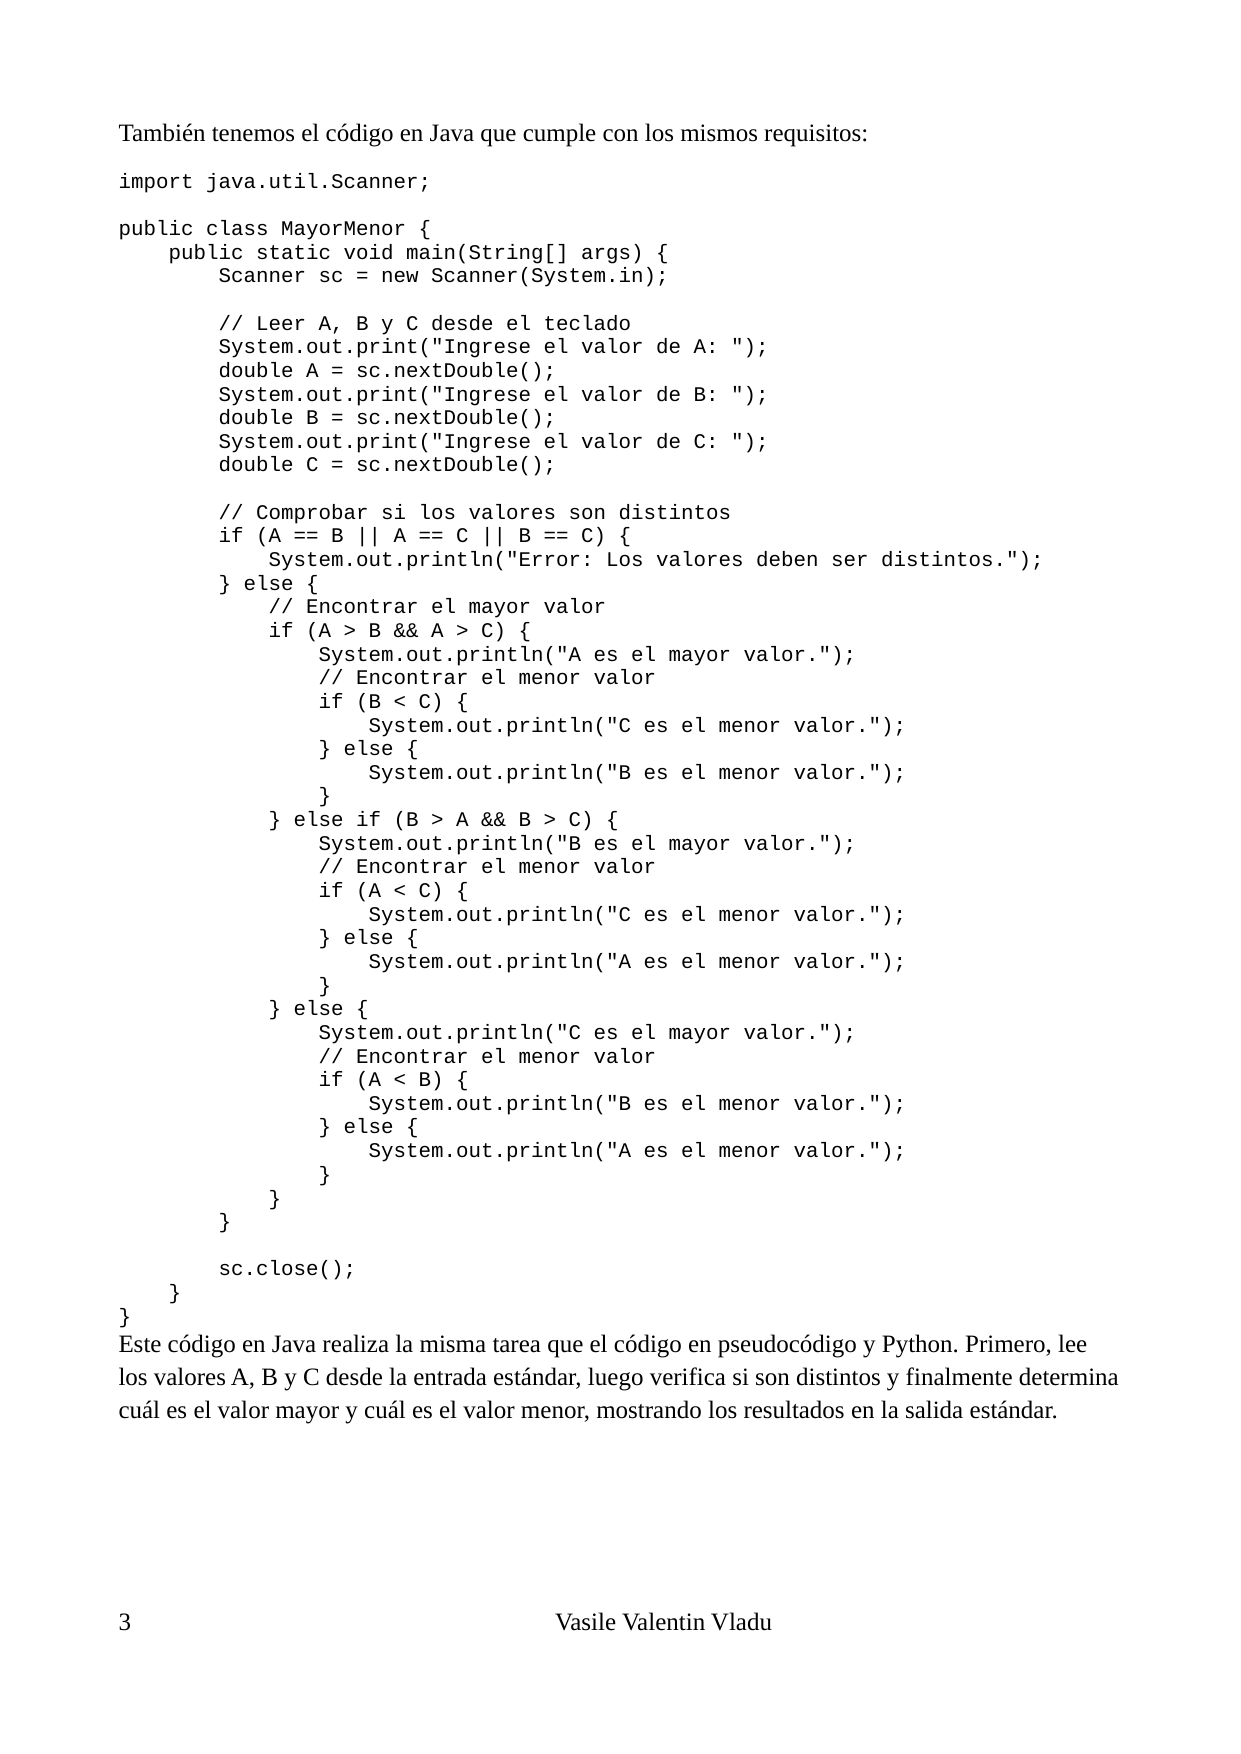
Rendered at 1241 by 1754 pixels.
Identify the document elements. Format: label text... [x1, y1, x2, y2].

text // Encontrar el menor valor [118, 856, 1122, 880]
text System.out.println("B es el menor valor."); [118, 1093, 1122, 1117]
text if (A < B) { [118, 1069, 1122, 1093]
text public static void main(String[] args) { [118, 242, 1122, 265]
text } [118, 975, 1122, 998]
text } [118, 1187, 1122, 1211]
text if (B < C) { [118, 691, 1122, 714]
text // Encontrar el mayor valor [118, 596, 1122, 620]
text System.out.println("C es el menor valor."); [118, 904, 1122, 927]
text System.out.println("C es el menor valor."); [118, 714, 1122, 738]
text System.out.print("Ingrese el valor de B: "); [118, 383, 1122, 407]
text if (A > B && A > C) { [118, 620, 1122, 644]
text System.out.println("B es el mayor valor."); [118, 833, 1122, 856]
text double A = sc.nextDouble(); [118, 360, 1122, 383]
text sc.close(); [118, 1258, 1122, 1282]
text } [118, 786, 1122, 809]
text System.out.print("Ingrese el valor de A: "); [118, 336, 1122, 360]
text } else { [118, 573, 1122, 596]
text } else { [118, 738, 1122, 762]
text System.out.println("C es el mayor valor."); [118, 1022, 1122, 1046]
text System.out.println("Error: Los valores deben ser distintos."); [118, 549, 1122, 573]
text } [118, 1211, 1122, 1235]
text System.out.println("A es el mayor valor."); [118, 644, 1122, 667]
text También tenemos el código en Java que cumple con los mismos requisitos: [118, 118, 1122, 147]
text // Comprobar si los valores son distintos [118, 502, 1122, 525]
text } else { [118, 927, 1122, 951]
text // Encontrar el menor valor [118, 667, 1122, 691]
text Este código en Java realiza la misma tarea que el código en pseudocódigo y Python. Primero, lee los valores A, B y C desde la entrada estándar, luego verifica si son distintos y finalmente determina cuál es el valor mayor y cuál es el valor menor, mostrando los resultados en la salida estándar. [118, 1329, 1122, 1424]
text System.out.println("A es el menor valor."); [118, 1140, 1122, 1164]
text } else { [118, 1117, 1122, 1140]
text import java.util.Scanner; [118, 171, 1122, 194]
text Scanner sc = new Scanner(System.in); [118, 265, 1122, 289]
text // Leer A, B y C desde el teclado [118, 313, 1122, 336]
text double C = sc.nextDouble(); [118, 454, 1122, 478]
text System.out.println("A es el menor valor."); [118, 951, 1122, 975]
text System.out.print("Ingrese el valor de C: "); [118, 431, 1122, 454]
text } [118, 1282, 1122, 1306]
text } [118, 1164, 1122, 1187]
text public class MayorMenor { [118, 218, 1122, 242]
text } else if (B > A && B > C) { [118, 809, 1122, 833]
text } else { [118, 998, 1122, 1022]
text if (A == B || A == C || B == C) { [118, 525, 1122, 549]
text // Encontrar el menor valor [118, 1046, 1122, 1069]
text System.out.println("B es el menor valor."); [118, 762, 1122, 786]
text if (A < C) { [118, 880, 1122, 904]
text } [118, 1306, 1122, 1329]
text double B = sc.nextDouble(); [118, 407, 1122, 431]
